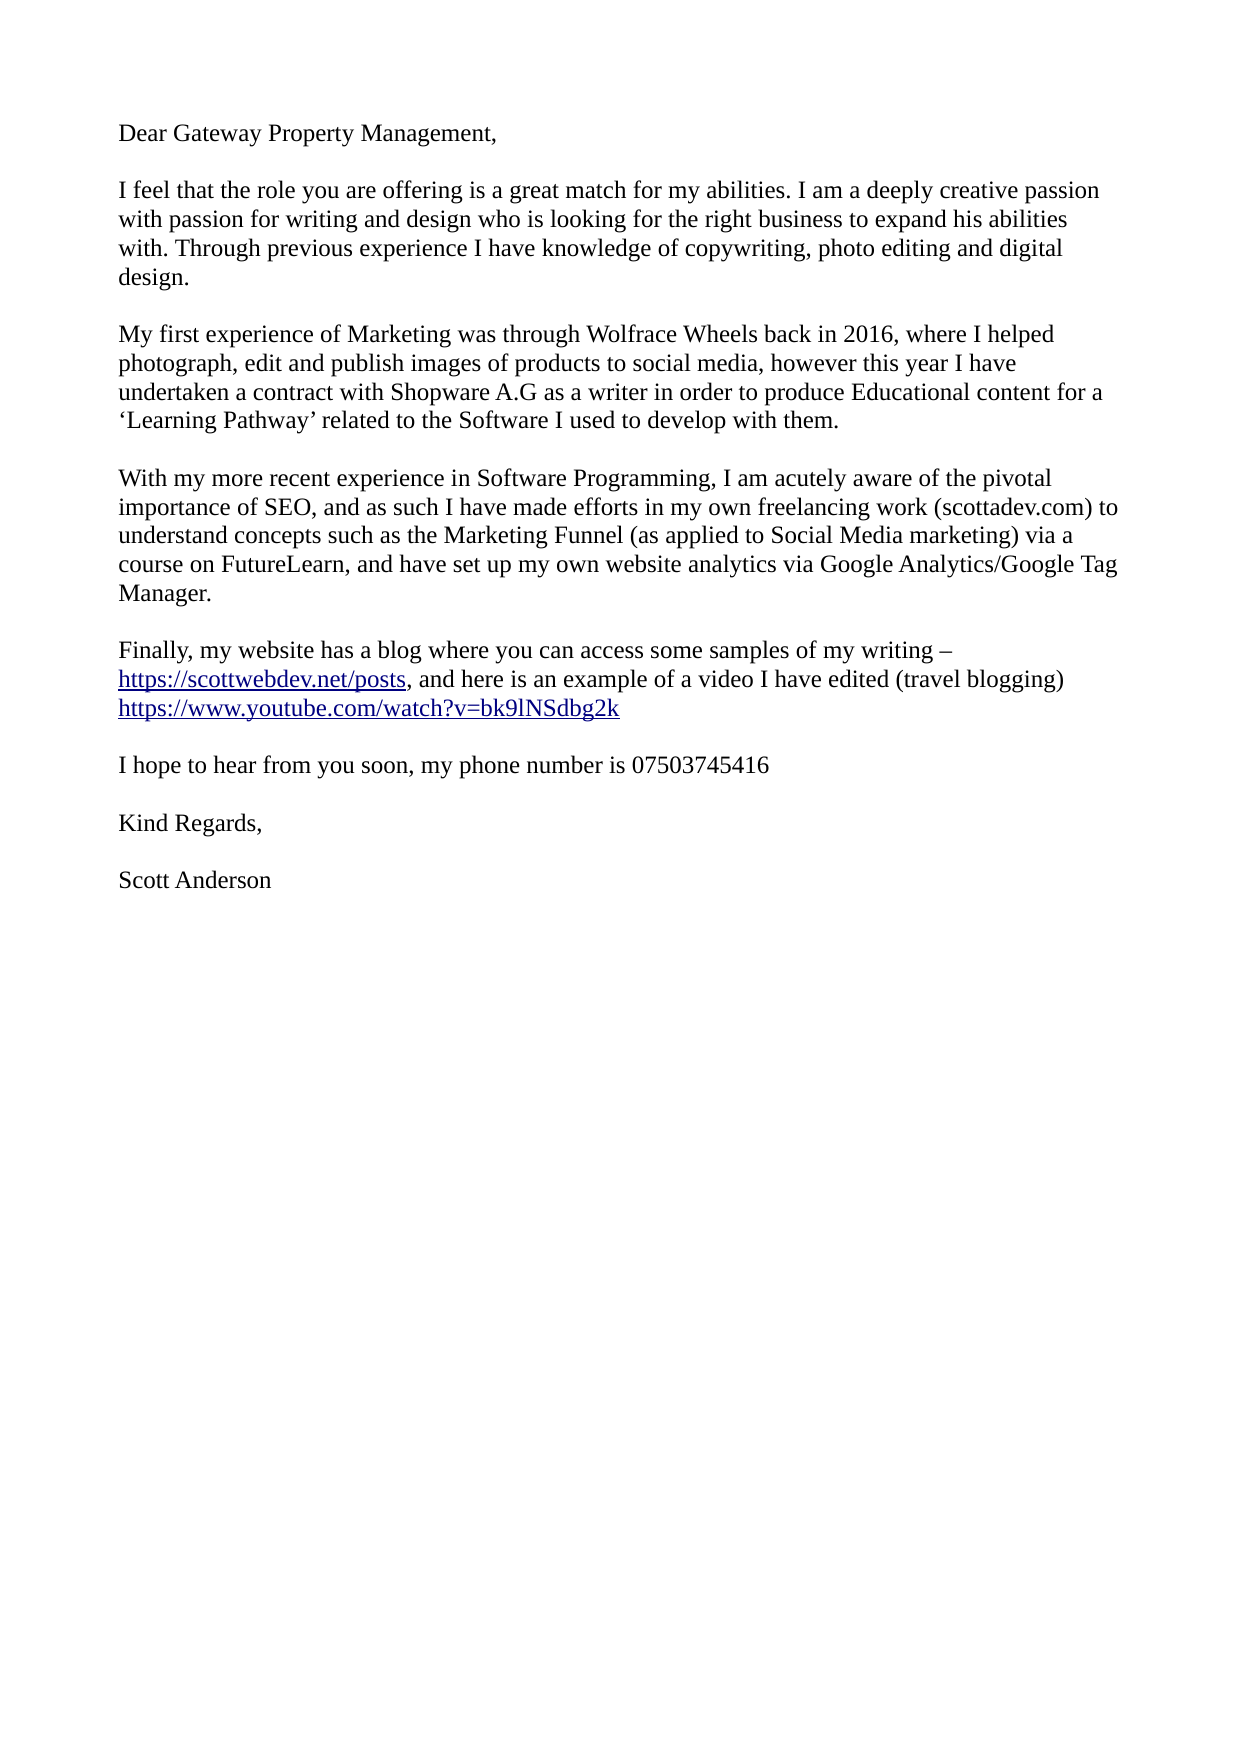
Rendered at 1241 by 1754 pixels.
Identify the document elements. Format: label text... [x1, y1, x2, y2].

text Kind Regards, [118, 808, 1122, 837]
text My first experience of Marketing was through Wolfrace Wheels back in 2016, where I helped photograph, edit and publish images of products to social media, however this year I have undertaken a contract with Shopware A.G as a writer in order to produce Educational content for a ‘Learning Pathway’ related to the Software I used to develop with them. [118, 319, 1122, 434]
text I feel that the role you are offering is a great match for my abilities. I am a deeply creative passion with passion for writing and design who is looking for the right business to expand his abilities with. Through previous experience I have knowledge of copywriting, photo editing and digital design. [118, 176, 1122, 291]
text With my more recent experience in Software Programming, I am acutely aware of the pivotal importance of SEO, and as such I have made efforts in my own freelancing work (scottadev.com) to understand concepts such as the Marketing Funnel (as applied to Social Media marketing) via a course on FutureLearn, and have set up my own website analytics via Google Analytics/Google Tag Manager. [118, 463, 1122, 607]
text I hope to hear from you soon, my phone number is 07503745416 [118, 751, 1122, 779]
text Finally, my website has a blog where you can access some samples of my writing – https://scottwebdev.net/posts, and here is an example of a video I have edited (travel blogging) https://www.youtube.com/watch?v=bk9lNSdbg2k [118, 636, 1122, 722]
text Scott Anderson [118, 866, 1122, 894]
text Dear Gateway Property Management, [118, 118, 1122, 147]
